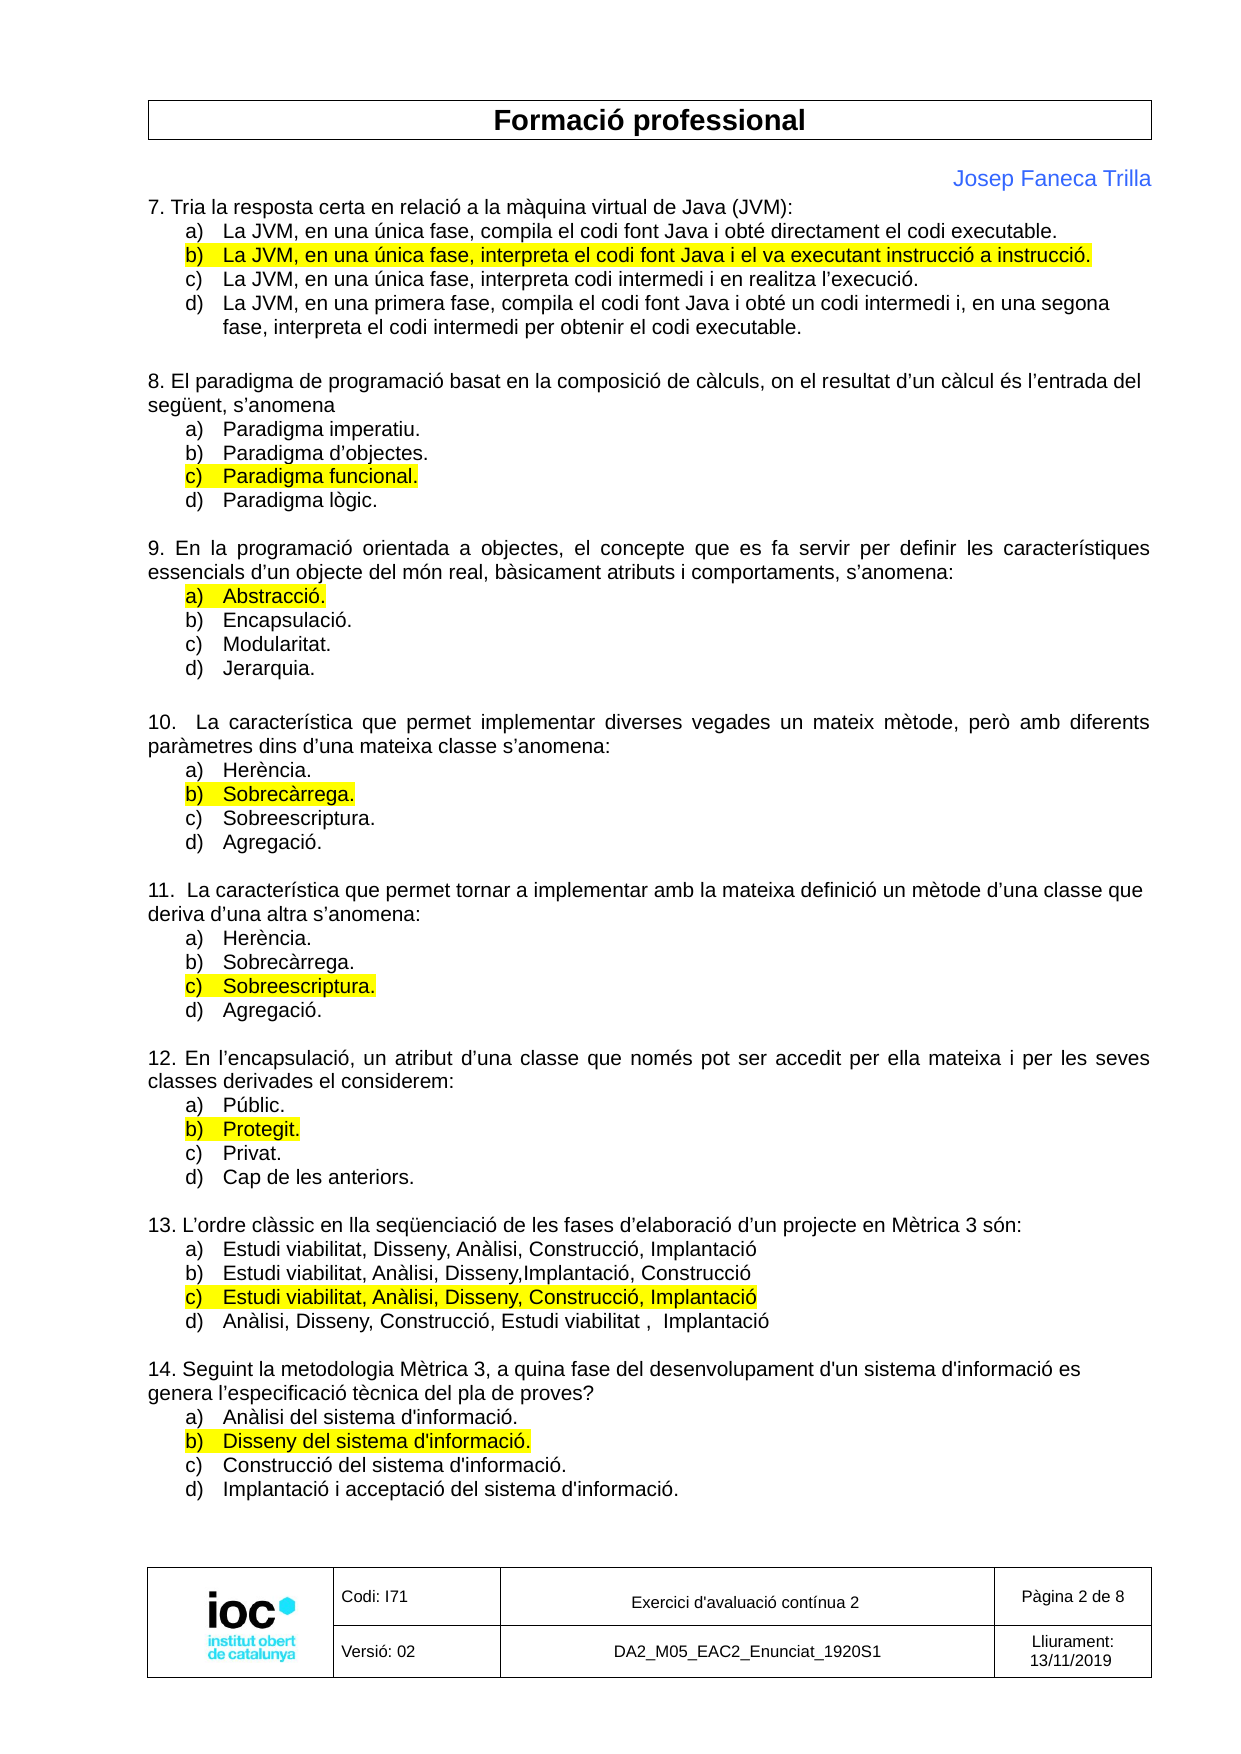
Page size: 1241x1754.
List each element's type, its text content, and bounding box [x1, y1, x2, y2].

list Cap de les anteriors. [185, 1165, 1151, 1189]
list La JVM, en una primera fase, compila el codi font Java i obté un codi intermedi i, en una segona fase, interpreta el codi intermedi per obtenir el codi executable. [185, 291, 1151, 339]
list Disseny del sistema d'informació. [185, 1429, 1151, 1453]
list Paradigma lògic. [185, 488, 1151, 512]
text 11. La característica que permet tornar a implementar amb la mateixa definició un mètode d’una classe que deriva d’una altra s’anomena: [148, 878, 1151, 926]
picture [195, 1577, 309, 1673]
text 9. En la programació orientada a objectes, el concepte que es fa servir per definir les característiques essencials d’un objecte del món real, bàsicament atributs i comportaments, s’anomena: [148, 536, 1151, 584]
list La JVM, en una única fase, compila el codi font Java i obté directament el codi executable. [185, 219, 1151, 243]
list La JVM, en una única fase, interpreta codi intermedi i en realitza l’execució. [185, 267, 1151, 291]
list Sobrecàrrega. [185, 949, 1151, 973]
list Implantació i acceptació del sistema d'informació. [185, 1477, 1151, 1501]
list Herència. [185, 758, 1151, 782]
list Paradigma imperatiu. [185, 416, 1151, 440]
list Herència. [185, 926, 1151, 949]
list Agregació. [185, 997, 1151, 1021]
list Privat. [185, 1141, 1151, 1165]
list Anàlisi, Disseny, Construcció, Estudi viabilitat , Implantació [185, 1309, 1151, 1333]
list Paradigma d’objectes. [185, 440, 1151, 464]
list Jerarquia. [185, 656, 1151, 680]
text 13. L’ordre clàssic en lla seqüenciació de les fases d’elaboració d’un projecte en Mètrica 3 són: [148, 1213, 1151, 1237]
text 12. En l’encapsulació, un atribut d’una classe que només pot ser accedit per ella mateixa i per les seves classes derivades el considerem: [148, 1045, 1151, 1093]
list Encapsulació. [185, 608, 1151, 632]
list Sobreescriptura. [185, 973, 1151, 997]
list La JVM, en una única fase, interpreta el codi font Java i el va executant instrucció a instrucció. [185, 243, 1151, 267]
list Sobreescriptura. [185, 806, 1151, 830]
list Estudi viabilitat, Anàlisi, Disseny,Implantació, Construcció [185, 1261, 1151, 1285]
list Agregació. [185, 830, 1151, 854]
list Sobrecàrrega. [185, 782, 1151, 806]
text 10. La característica que permet implementar diverses vegades un mateix mètode, però amb diferents paràmetres dins d’una mateixa classe s’anomena: [148, 710, 1151, 758]
list Estudi viabilitat, Anàlisi, Disseny, Construcció, Implantació [185, 1285, 1151, 1309]
list Construcció del sistema d'informació. [185, 1453, 1151, 1477]
list Anàlisi del sistema d'informació. [185, 1405, 1151, 1429]
text 7. Tria la resposta certa en relació a la màquina virtual de Java (JVM): [148, 195, 1151, 219]
text 8. El paradigma de programació basat en la composició de càlculs, on el resultat d’un càlcul és l’entrada del següent, s’anomena [148, 368, 1151, 416]
list Protegit. [185, 1117, 1151, 1141]
list Estudi viabilitat, Disseny, Anàlisi, Construcció, Implantació [185, 1237, 1151, 1261]
list Abstracció. [185, 584, 1151, 608]
text 14. Seguint la metodologia Mètrica 3, a quina fase del desenvolupament d'un sistema d'informació es genera l’especificació tècnica del pla de proves? [148, 1357, 1151, 1405]
list Modularitat. [185, 632, 1151, 656]
list Paradigma funcional. [185, 464, 1151, 488]
list Públic. [185, 1093, 1151, 1117]
